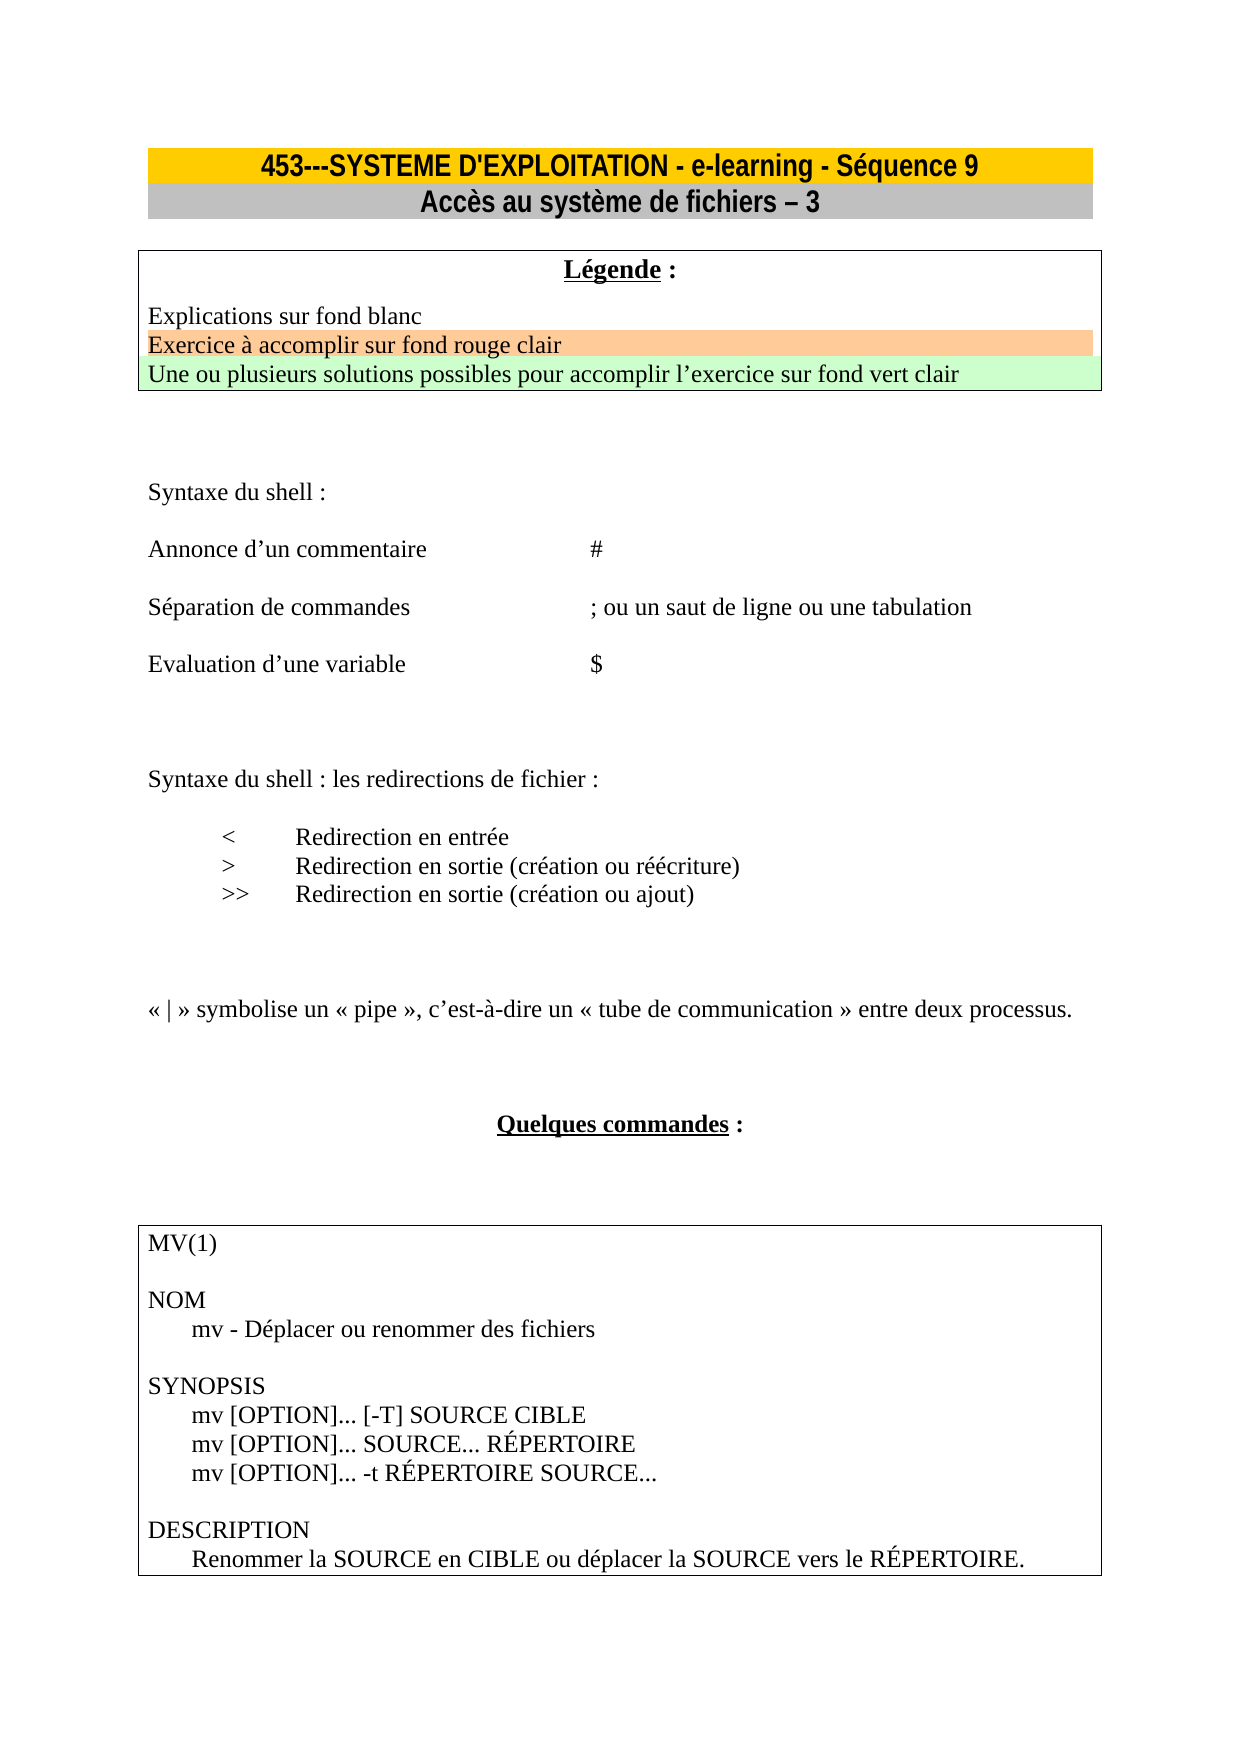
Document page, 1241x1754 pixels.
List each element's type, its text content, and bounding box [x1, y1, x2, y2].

text Renommer la SOURCE en CIBLE ou déplacer la SOURCE vers le RÉPERTOIRE. [139, 1541, 1101, 1575]
text < Redirection en entrée [148, 822, 1093, 851]
text mv [OPTION]... SOURCE... RÉPERTOIRE [148, 1429, 1093, 1458]
text mv [OPTION]... -t RÉPERTOIRE SOURCE... [148, 1458, 1093, 1486]
text NOM [148, 1285, 1093, 1314]
text Syntaxe du shell : [148, 477, 1093, 506]
text Exercice à accomplir sur fond rouge clair [148, 330, 1093, 356]
text Accès au système de fichiers – 3 [148, 183, 1093, 219]
text « | » symbolise un « pipe », c’est-à-dire un « tube de communication » entre deux processus. [148, 994, 1093, 1023]
text Explications sur fond blanc [148, 301, 1093, 330]
text mv - Déplacer ou renommer des fichiers [148, 1314, 1093, 1343]
text 453---SYSTEME D'EXPLOITATION - e-learning - Séquence 9 [148, 148, 1093, 183]
text Syntaxe du shell : les redirections de fichier : [148, 764, 1093, 793]
text Une ou plusieurs solutions possibles pour accomplir l’exercice sur fond vert clair [139, 356, 1101, 390]
text Quelques commandes : [148, 1109, 1093, 1138]
text DESCRIPTION [148, 1515, 1093, 1541]
text MV(1) [139, 1226, 1101, 1256]
text > Redirection en sortie (création ou réécriture) [148, 851, 1093, 879]
text Annonce d’un commentaire # [148, 534, 1093, 563]
text Légende : [139, 251, 1101, 285]
text >> Redirection en sortie (création ou ajout) [148, 879, 1093, 908]
text Séparation de commandes ; ou un saut de ligne ou une tabulation [148, 592, 1093, 621]
text mv [OPTION]... [-T] SOURCE CIBLE [148, 1400, 1093, 1429]
text SYNOPSIS [148, 1371, 1093, 1400]
text Evaluation d’une variable $ [148, 649, 1093, 678]
